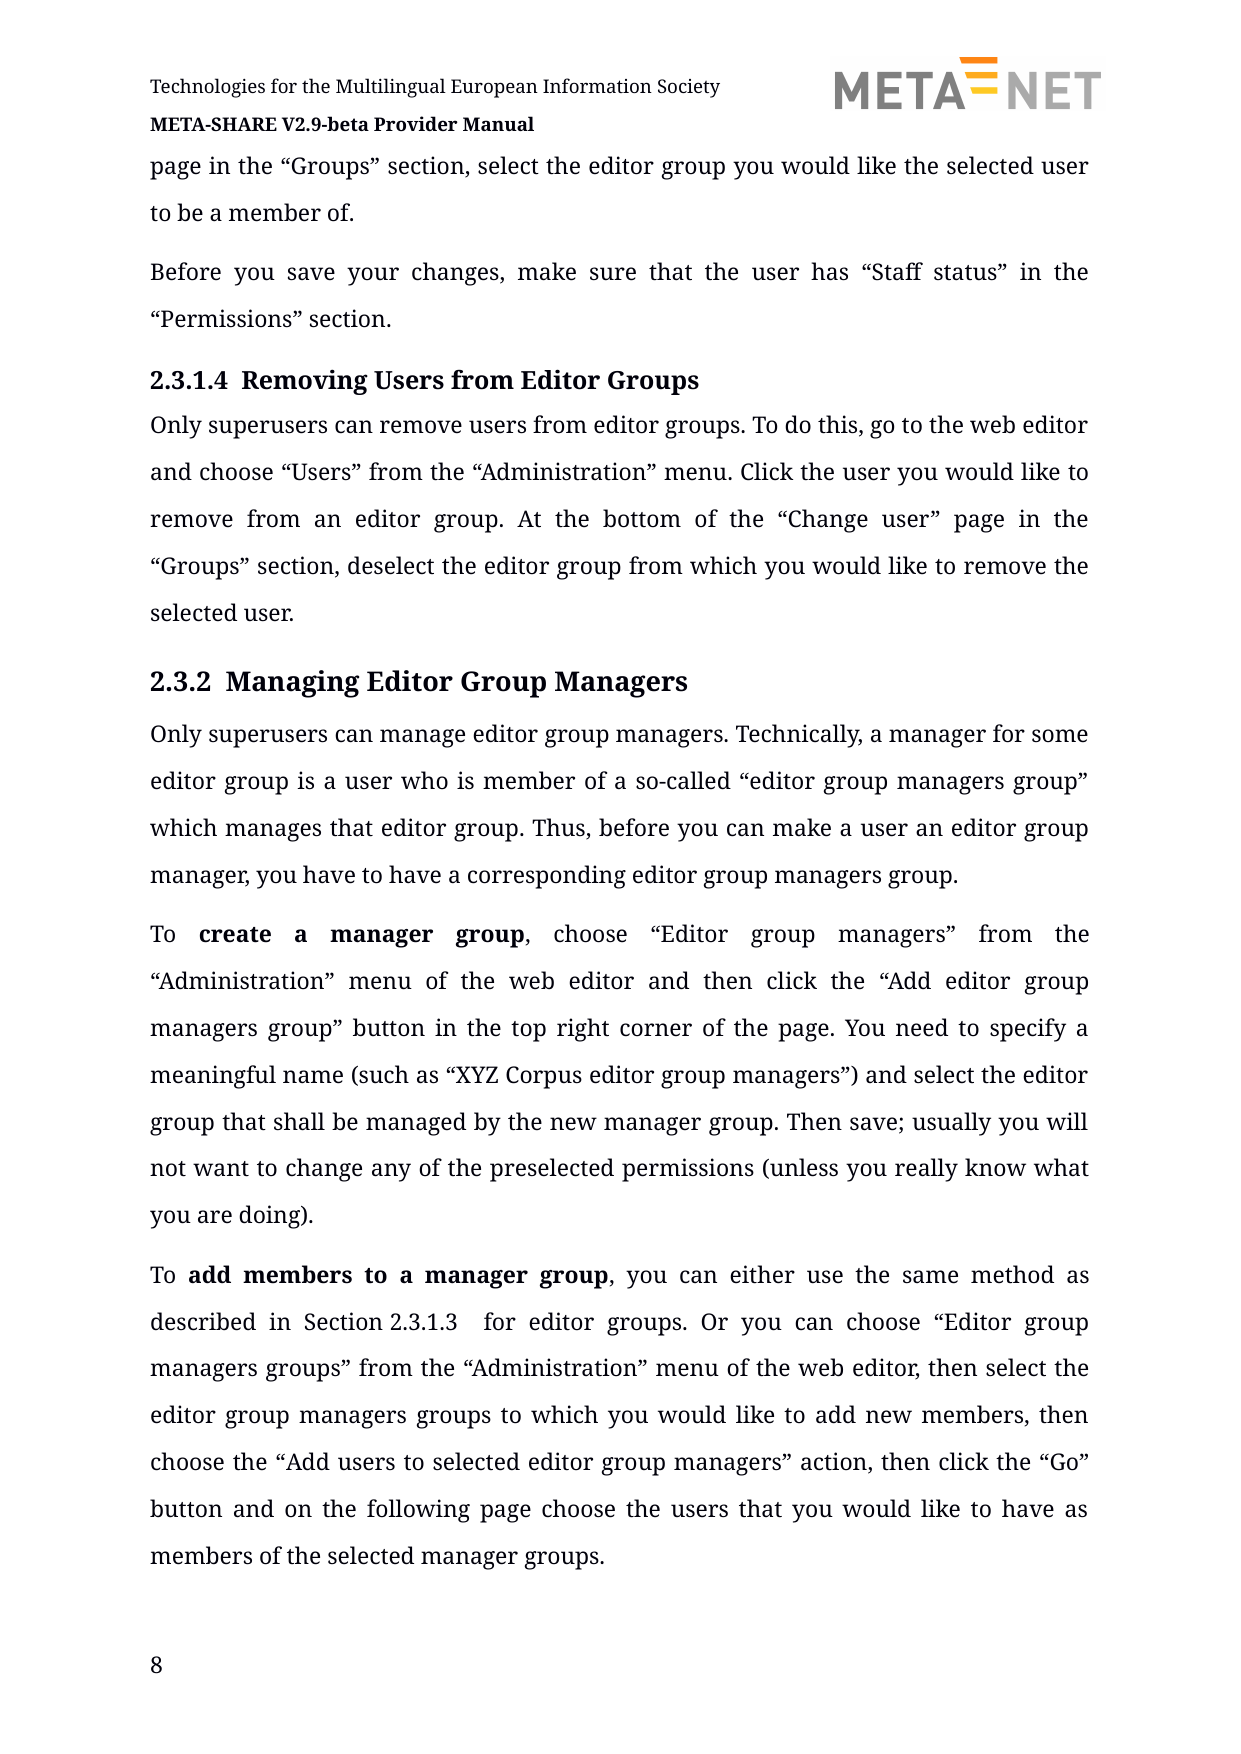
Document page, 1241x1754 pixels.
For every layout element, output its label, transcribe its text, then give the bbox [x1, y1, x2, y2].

text To add members to a manager group, you can either use the same method as described in Section 2.3.1.3 for editor groups. Or you can choose “Editor group managers groups” from the “Administration” menu of the web editor, then select the editor group managers groups to which you would like to add new members, then choose the “Add users to selected editor group managers” action, then click the “Go” button and on the following page choose the users that you would like to have as members of the selected manager groups. [150, 1258, 1090, 1571]
text Before you save your changes, make sure that the user has “Staff status” in the “Permissions” section. [150, 256, 1090, 334]
picture [830, 56, 1106, 111]
text page in the “Groups” section, select the editor group you would like the selected user to be a member of. [150, 150, 1090, 228]
text Only superusers can remove users from editor groups. To do this, go to the web editor and choose “Users” from the “Administration” menu. Click the user you would like to remove from an editor group. At the bottom of the “Change user” page in the “Groups” section, deselect the editor group from which you would like to remove the selected user. [150, 409, 1090, 628]
text To create a manager group, choose “Editor group managers” from the “Administration” menu of the web editor and then click the “Add editor group managers group” button in the top right corner of the page. You need to specify a meaningful name (such as “XYZ Corpus editor group managers”) and select the editor group that shall be managed by the new manager group. Then save; usually you will not want to change any of the preselected permissions (unless you really know what you are doing). [150, 918, 1090, 1230]
text Only superusers can manage editor group managers. Technically, a manager for some editor group is a user who is member of a so-called “editor group managers group” which manages that editor group. Thus, before you can make a user an editor group manager, you have to have a corresponding editor group managers group. [150, 718, 1090, 890]
subtitle Managing Editor Group Managers [150, 662, 1090, 699]
subtitle Removing Users from Editor Groups [150, 362, 1090, 397]
